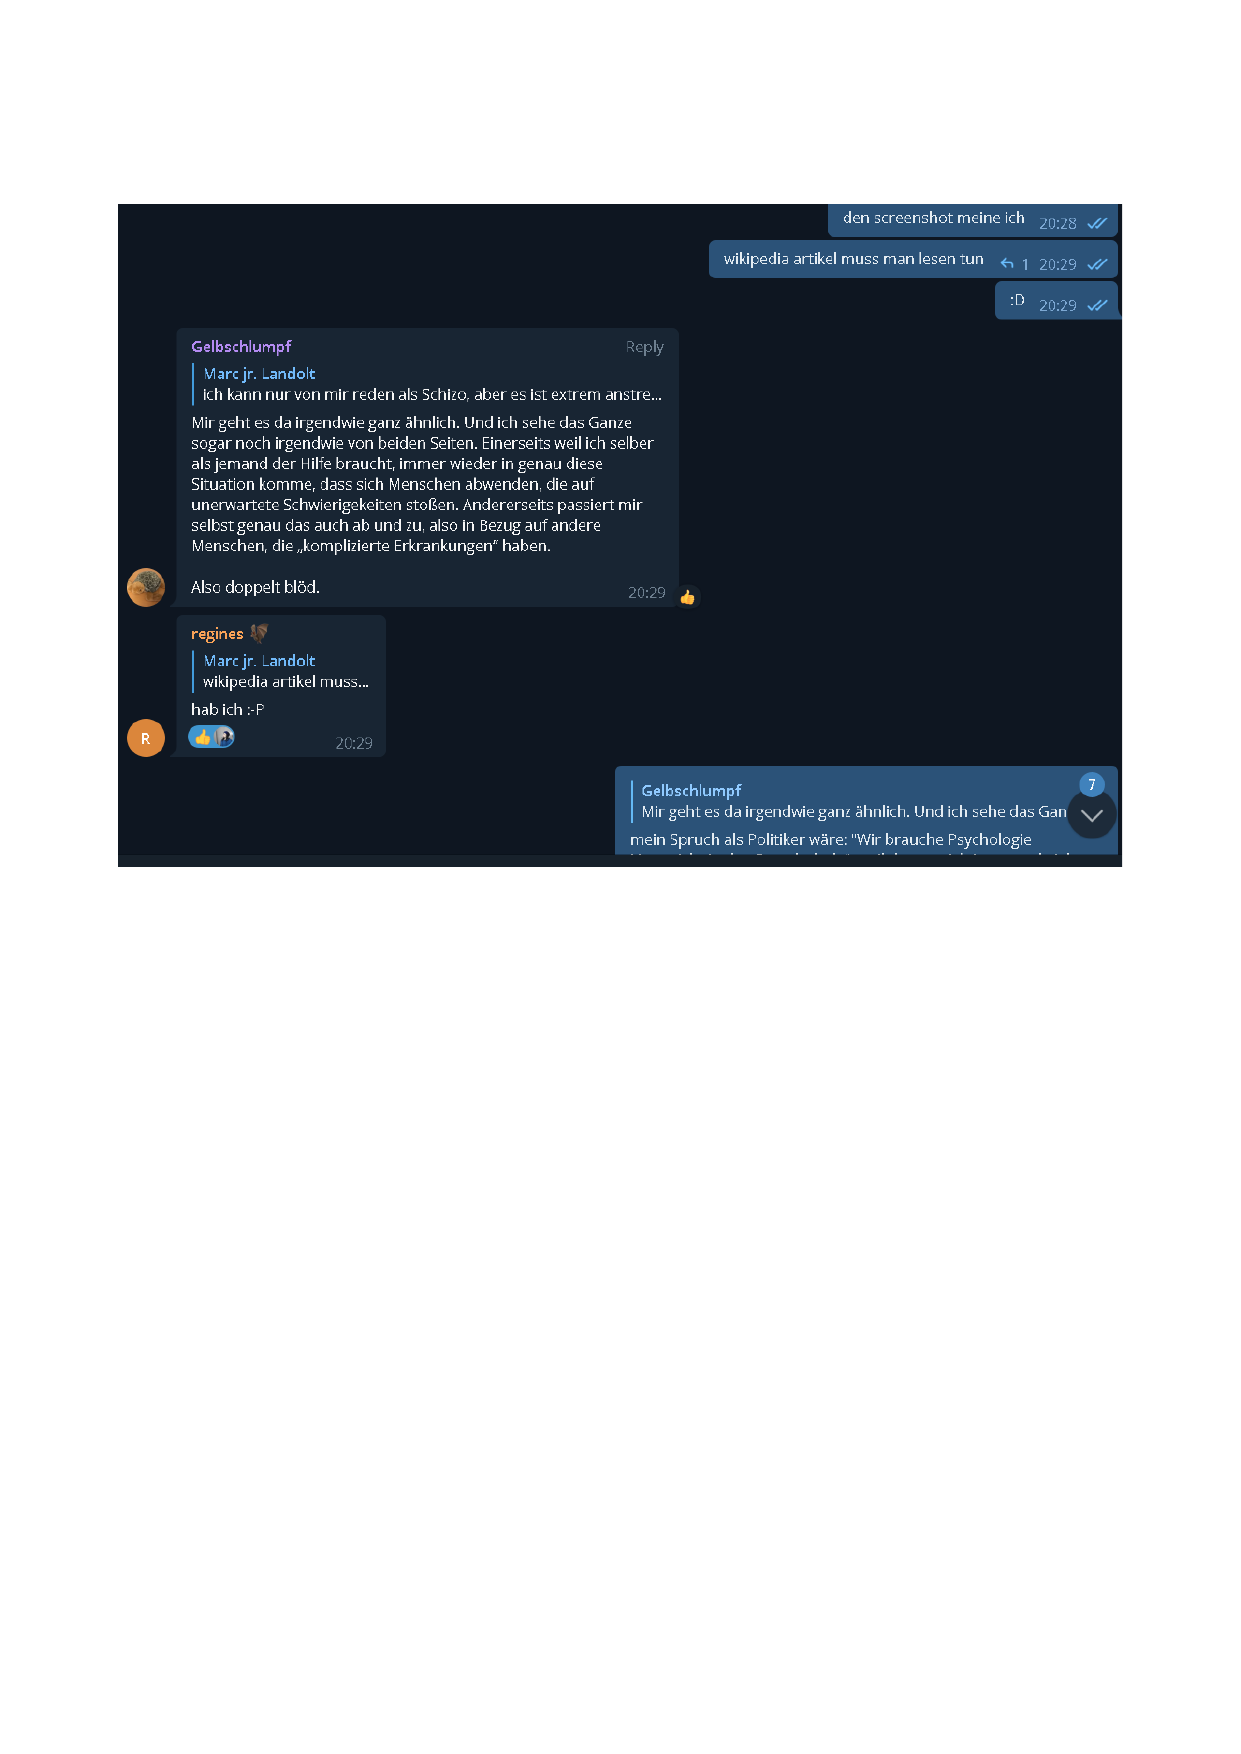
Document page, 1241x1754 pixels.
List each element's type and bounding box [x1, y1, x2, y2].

picture [118, 204, 1123, 867]
